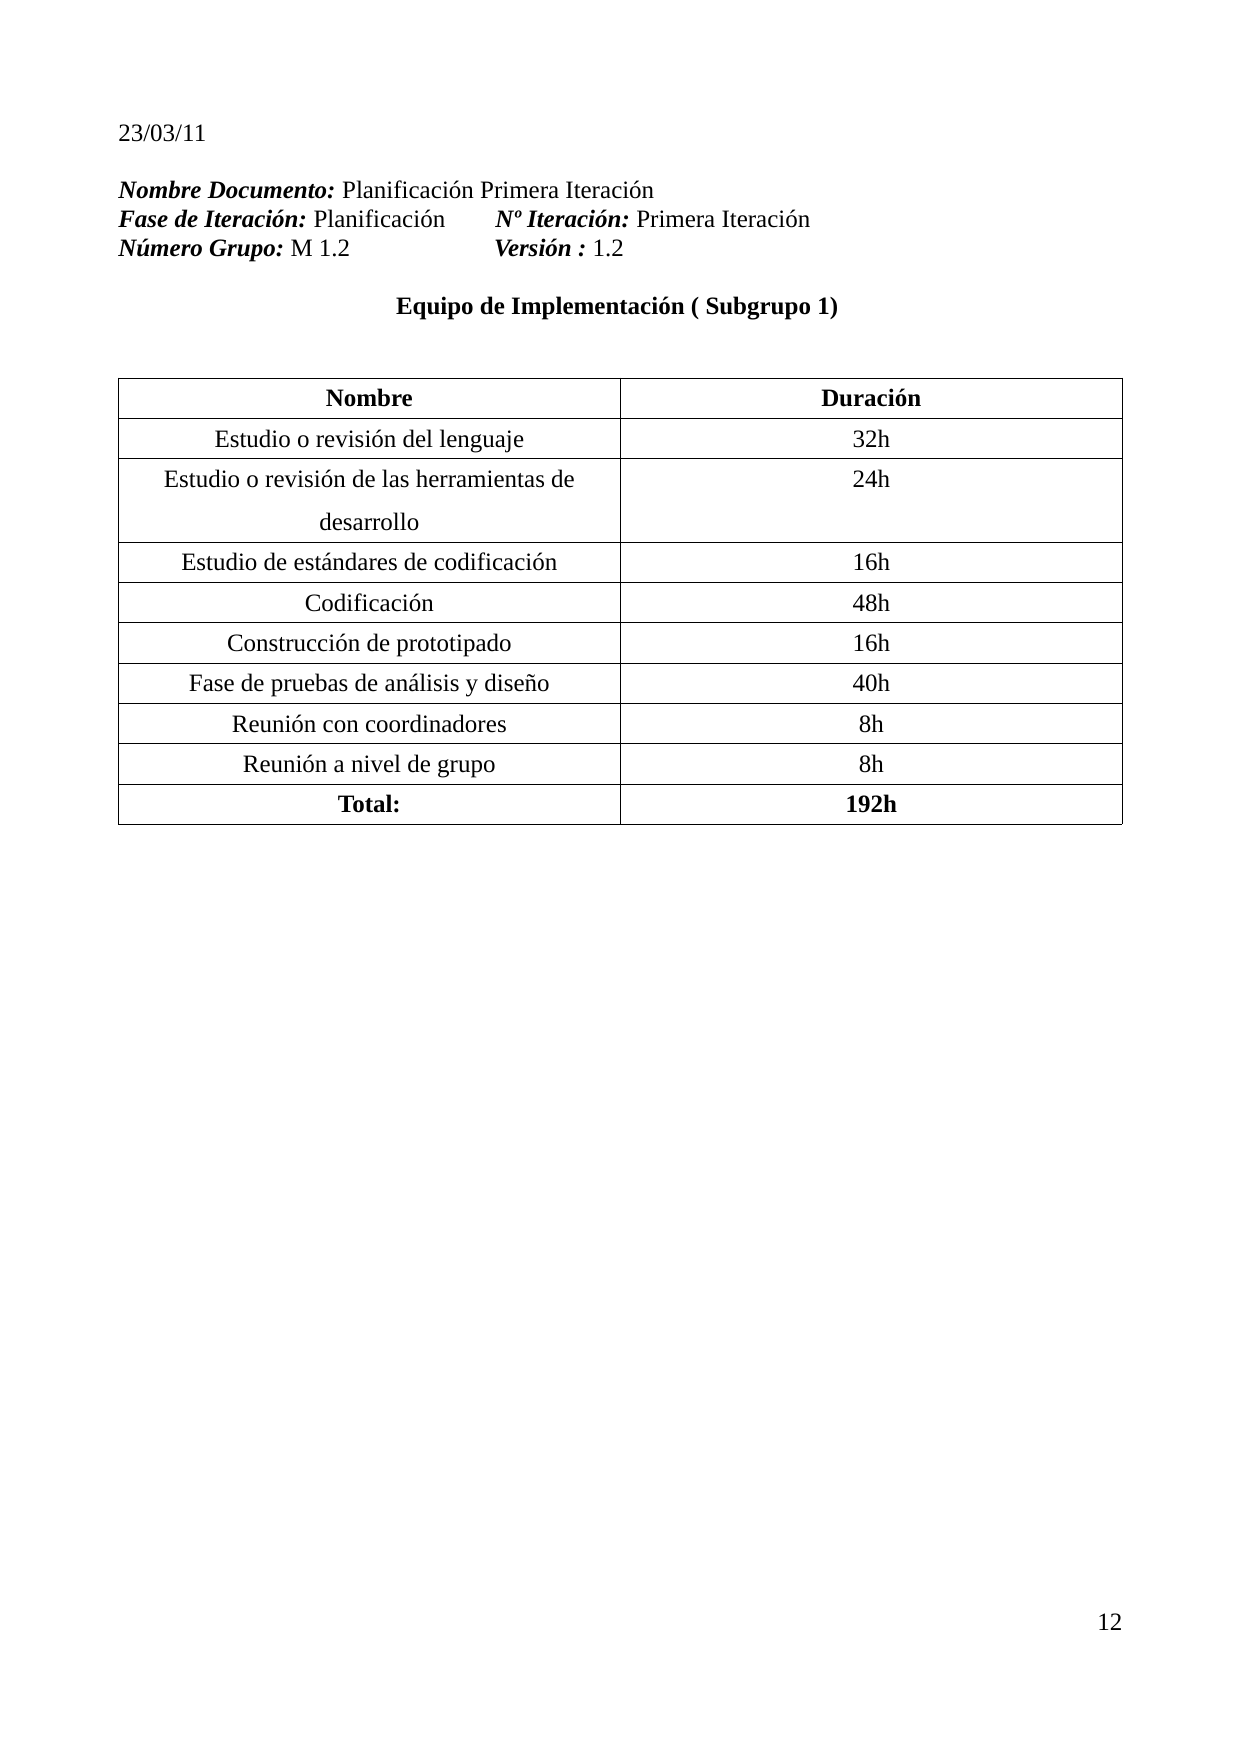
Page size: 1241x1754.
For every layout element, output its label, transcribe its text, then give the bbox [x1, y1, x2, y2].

table_cell Reunión a nivel de grupo [119, 744, 620, 783]
table_cell Fase de pruebas de análisis y diseño [119, 664, 620, 703]
table_cell Estudio de estándares de codificación [119, 543, 620, 582]
table_cell 48h [621, 583, 1122, 622]
table_cell 40h [621, 664, 1122, 703]
table_cell Estudio o revisión de las herramientas de desarrollo [119, 459, 620, 542]
table_cell 192h [621, 785, 1122, 824]
table_cell Total: [119, 785, 620, 824]
table_cell 8h [621, 704, 1122, 743]
table_cell Estudio o revisión del lenguaje [119, 419, 620, 458]
text Equipo de Implementación ( Subgrupo 1) [118, 291, 1122, 320]
table_header Nombre [119, 379, 620, 418]
table_cell Codificación [119, 583, 620, 622]
table_cell Reunión con coordinadores [119, 704, 620, 743]
table_cell 32h [621, 419, 1122, 458]
table_cell 16h [621, 623, 1122, 663]
table_cell 16h [621, 543, 1122, 582]
table_cell Construcción de prototipado [119, 623, 620, 663]
table_cell 8h [621, 744, 1122, 783]
table_cell 24h [621, 459, 1122, 542]
table_header Duración [621, 379, 1122, 418]
